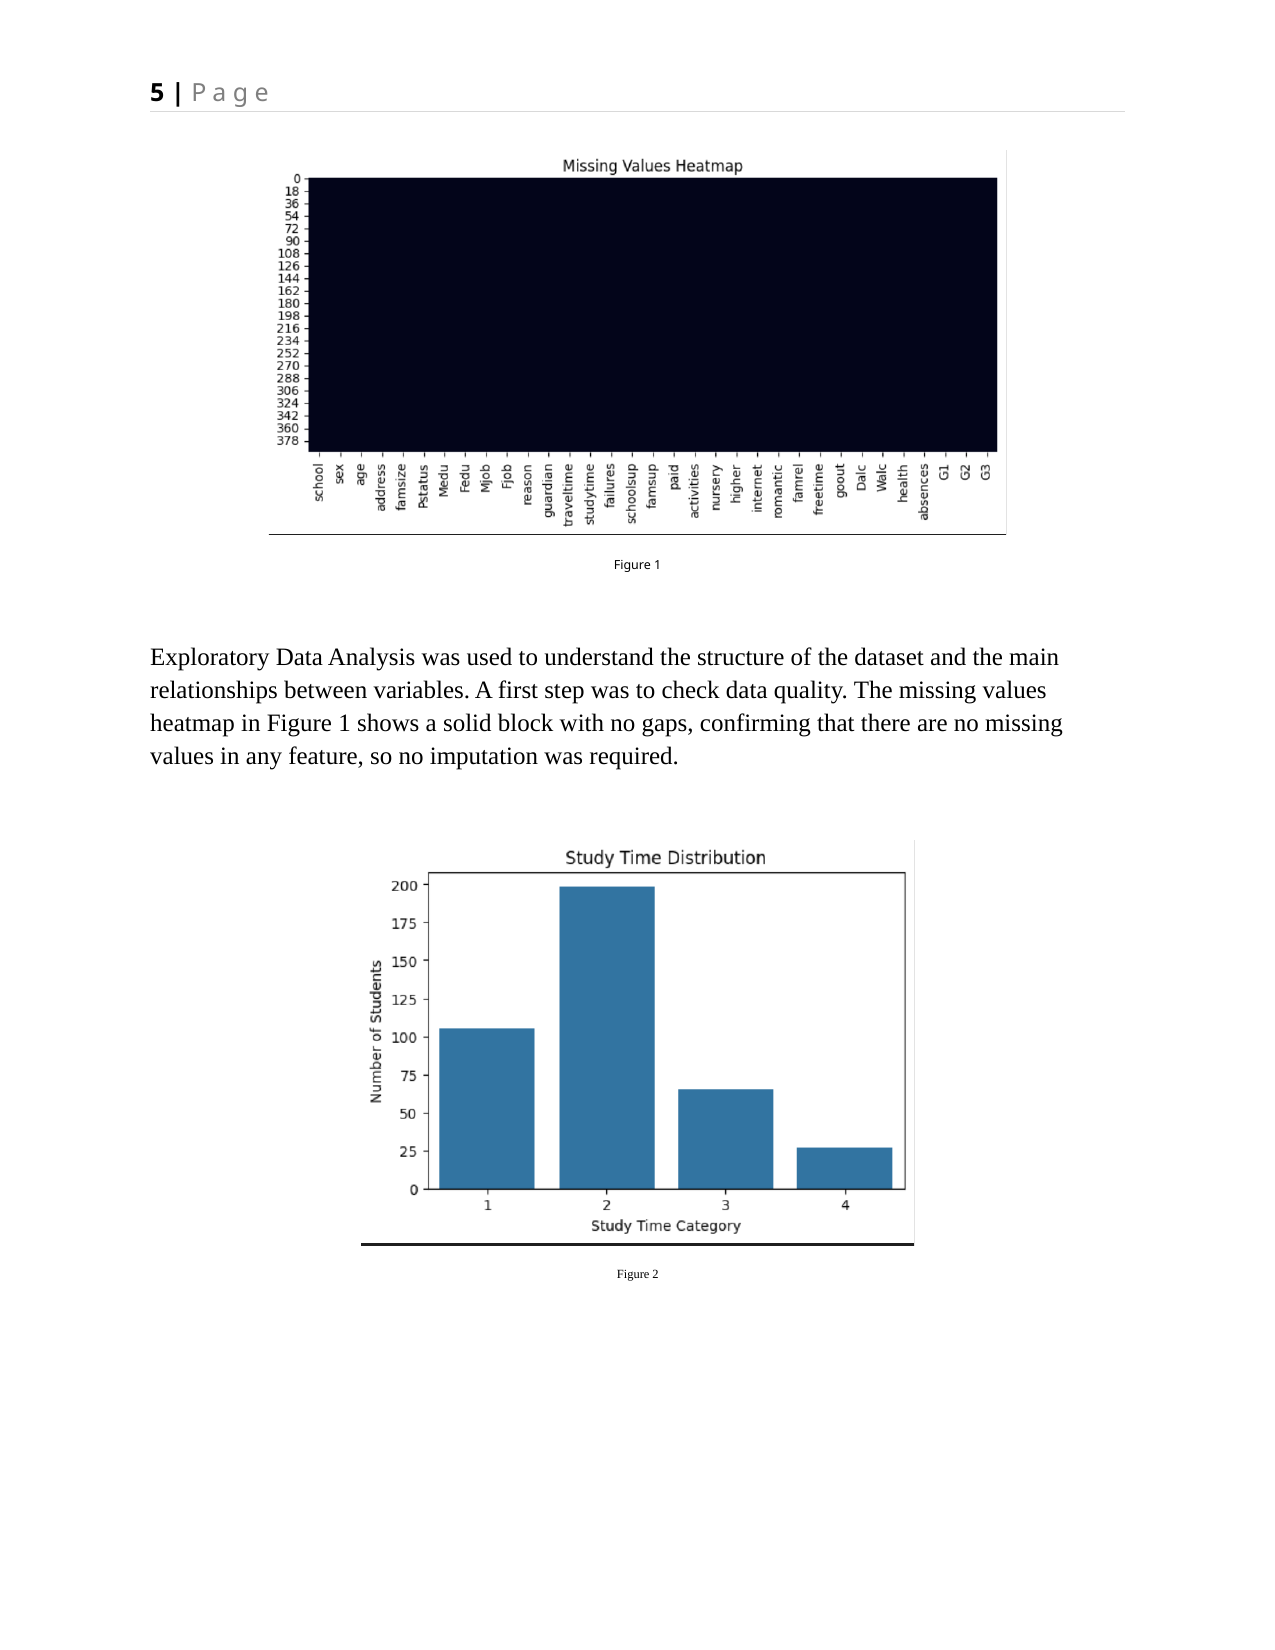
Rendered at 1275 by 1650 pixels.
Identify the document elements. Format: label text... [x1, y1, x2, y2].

text Figure 2 [150, 1267, 1125, 1282]
text Figure 1 [150, 556, 1125, 573]
text Exploratory Data Analysis was used to understand the structure of the dataset and the main relationships between variables. A first step was to check data quality. The missing values heatmap in Figure 1 shows a solid block with no gaps, confirming that there are no missing values in any feature, so no imputation was required. [150, 642, 1125, 770]
